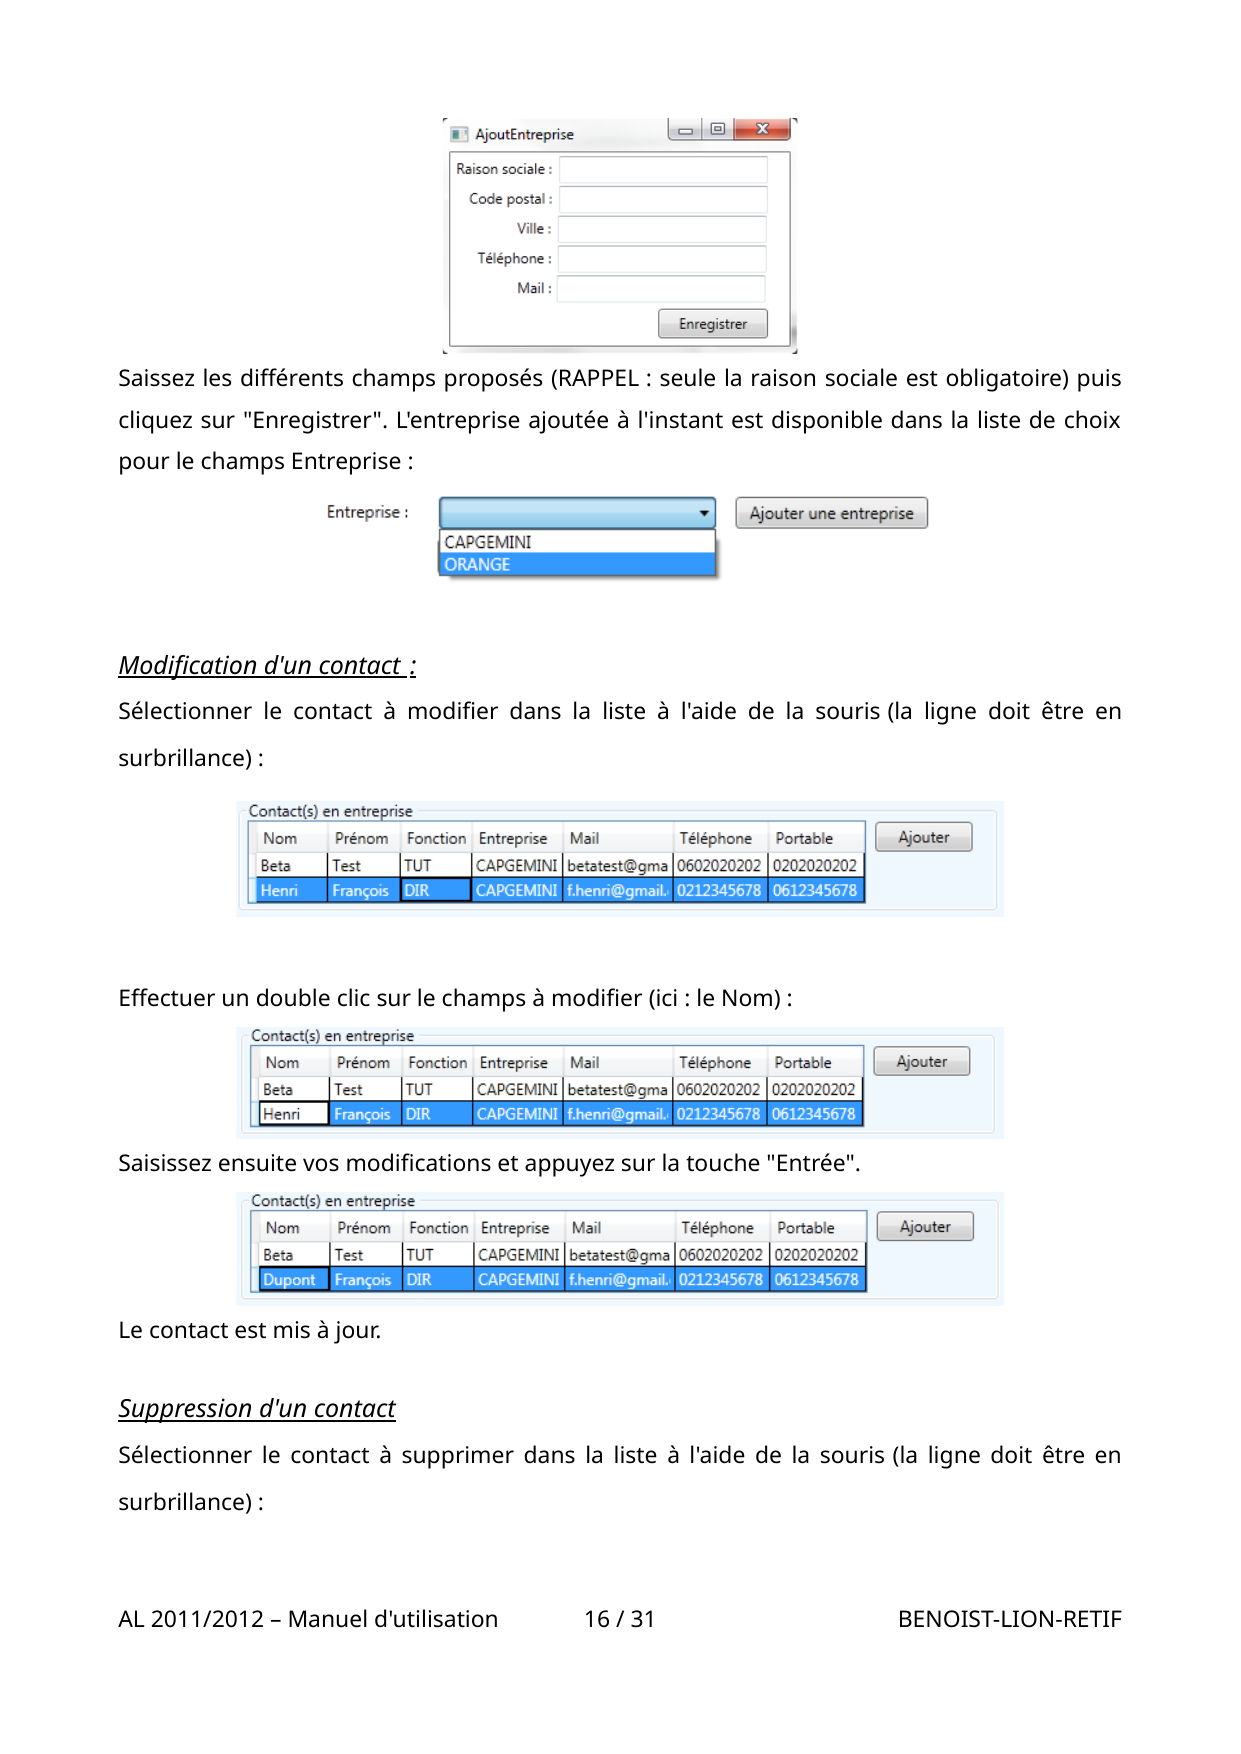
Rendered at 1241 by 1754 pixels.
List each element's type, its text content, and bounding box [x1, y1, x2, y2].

subtitle Suppression d'un contact [118, 1385, 1122, 1426]
text Saissez les différents champs proposés (RAPPEL : seule la raison sociale est obligatoire) puis cliquez sur "Enregistrer". L'entreprise ajoutée à l'instant est disponible dans la liste de choix pour le champs Entreprise : [118, 118, 1122, 478]
text Effectuer un double clic sur le champs à modifier (ici : le Nom) : [118, 974, 1122, 1015]
text Sélectionner le contact à supprimer dans la liste à l'aide de la souris (la ligne doit être en surbrillance) : [118, 1439, 1122, 1517]
picture [295, 490, 945, 586]
text Sélectionner le contact à modifier dans la liste à l'aide de la souris (la ligne doit être en surbrillance) : [118, 695, 1122, 773]
picture [236, 1027, 1004, 1139]
picture [442, 118, 798, 354]
picture [236, 801, 1004, 917]
text Le contact est mis à jour. [118, 1192, 1122, 1347]
picture [236, 1192, 1004, 1306]
text Saisissez ensuite vos modifications et appuyez sur la touche "Entrée". [118, 1028, 1122, 1180]
subtitle Modification d'un contact : [118, 641, 1122, 682]
